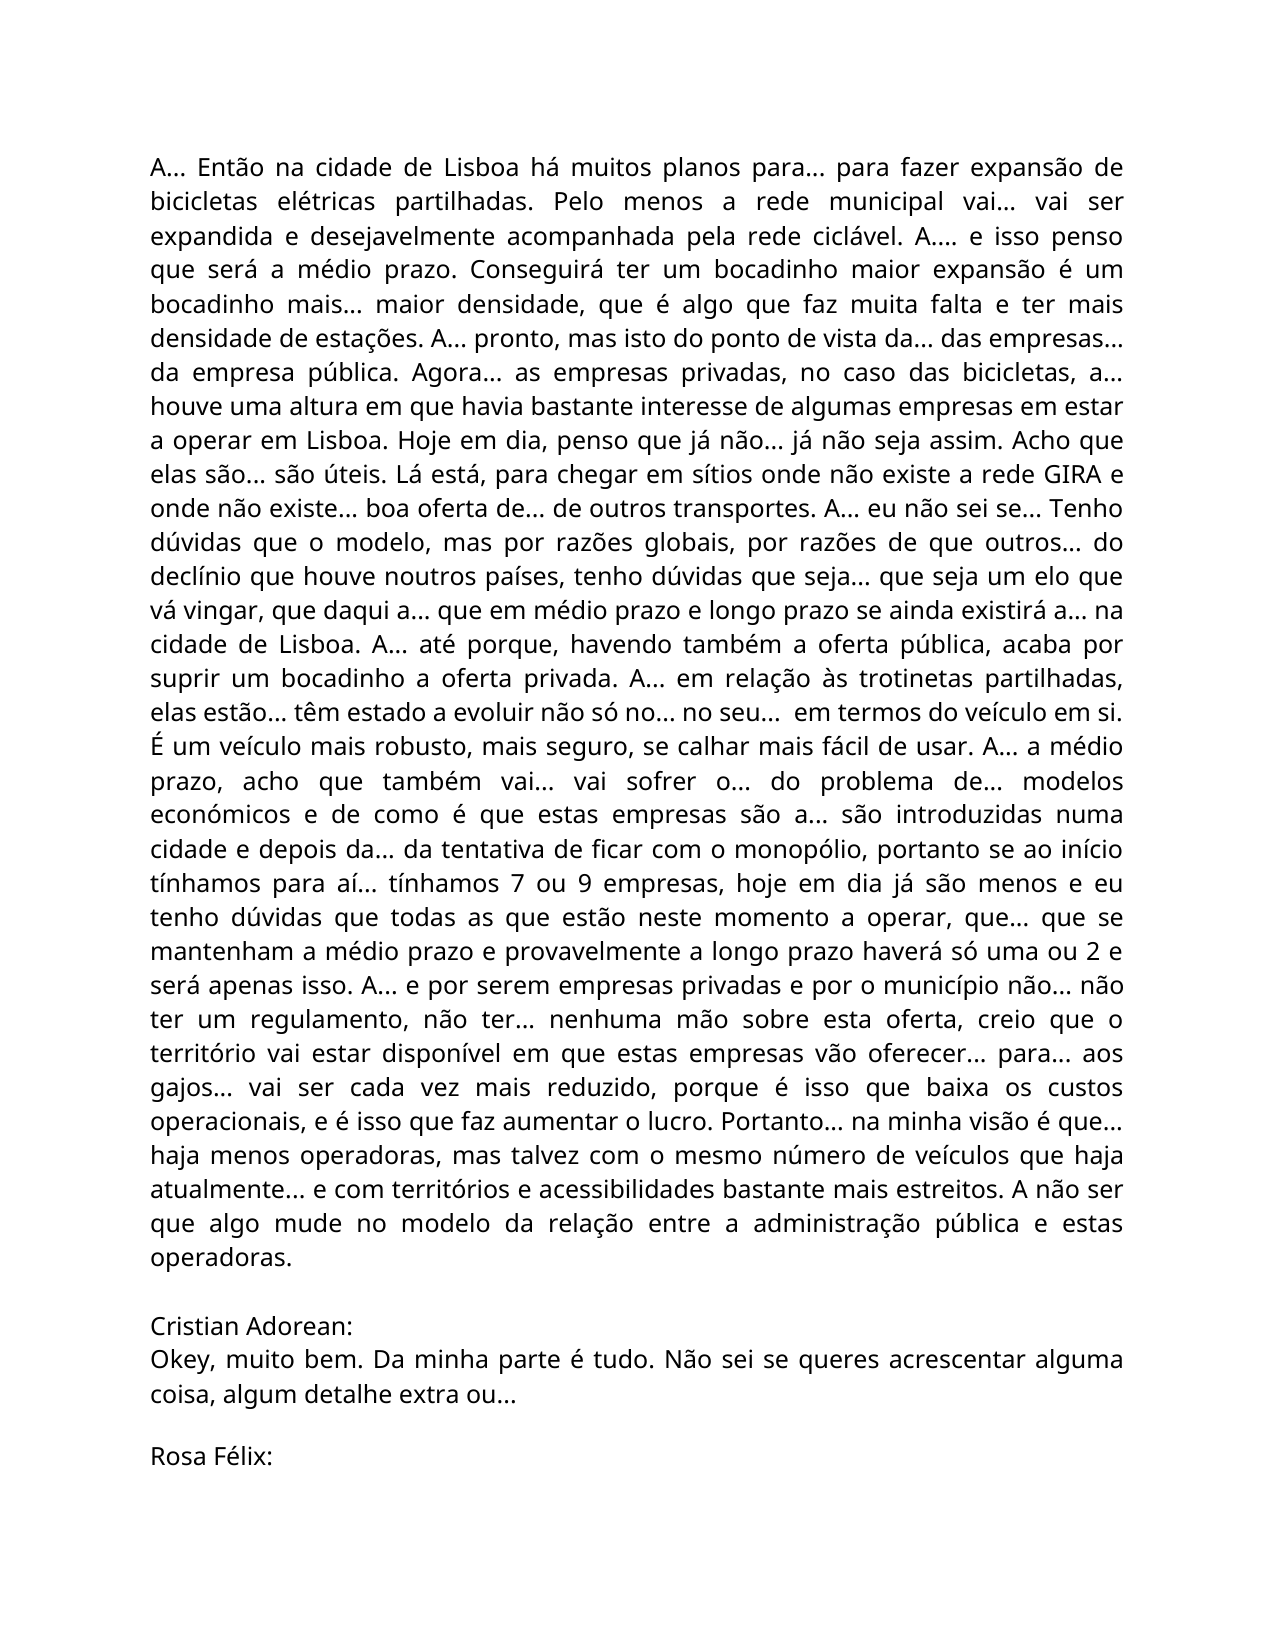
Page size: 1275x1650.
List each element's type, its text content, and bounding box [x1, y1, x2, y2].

text Okey, muito bem. Da minha parte é tudo. Não sei se queres acrescentar alguma coisa, algum detalhe extra ou... [150, 1342, 1125, 1410]
text A... Então na cidade de Lisboa há muitos planos para... para fazer expansão de bicicletas elétricas partilhadas. Pelo menos a rede municipal vai… vai ser expandida e desejavelmente acompanhada pela rede ciclável. A.... e isso penso que será a médio prazo. Conseguirá ter um bocadinho maior expansão é um bocadinho mais... maior densidade, que é algo que faz muita falta e ter mais densidade de estações. A... pronto, mas isto do ponto de vista da... das empresas... da empresa pública. Agora... as empresas privadas, no caso das bicicletas, a... houve uma altura em que havia bastante interesse de algumas empresas em estar a operar em Lisboa. Hoje em dia, penso que já não... já não seja assim. Acho que elas são... são úteis. Lá está, para chegar em sítios onde não existe a rede GIRA e onde não existe... boa oferta de... de outros transportes. A... eu não sei se... Tenho dúvidas que o modelo, mas por razões globais, por razões de que outros... do declínio que houve noutros países, tenho dúvidas que seja... que seja um elo que vá vingar, que daqui a... que em médio prazo e longo prazo se ainda existirá a... na cidade de Lisboa. A... até porque, havendo também a oferta pública, acaba por suprir um bocadinho a oferta privada. A... em relação às trotinetas partilhadas, elas estão... têm estado a evoluir não só no... no seu... em termos do veículo em si. É um veículo mais robusto, mais seguro, se calhar mais fácil de usar. A... a médio prazo, acho que também vai... vai sofrer o... do problema de... modelos económicos e de como é que estas empresas são a... são introduzidas numa cidade e depois da... da tentativa de ficar com o monopólio, portanto se ao início tínhamos para aí... tínhamos 7 ou 9 empresas, hoje em dia já são menos e eu tenho dúvidas que todas as que estão neste momento a operar, que... que se mantenham a médio prazo e provavelmente a longo prazo haverá só uma ou 2 e será apenas isso. A... e por serem empresas privadas e por o município não... não ter um regulamento, não ter... nenhuma mão sobre esta oferta, creio que o território vai estar disponível em que estas empresas vão oferecer... para... aos gajos... vai ser cada vez mais reduzido, porque é isso que baixa os custos operacionais, e é isso que faz aumentar o lucro. Portanto... na minha visão é que... haja menos operadoras, mas talvez com o mesmo número de veículos que haja atualmente... e com territórios e acessibilidades bastante mais estreitos. A não ser que algo mude no modelo da relação entre a administração pública e estas operadoras. [150, 150, 1125, 1274]
text Cristian Adorean: [150, 1308, 1125, 1342]
text Rosa Félix: [150, 1439, 1125, 1473]
